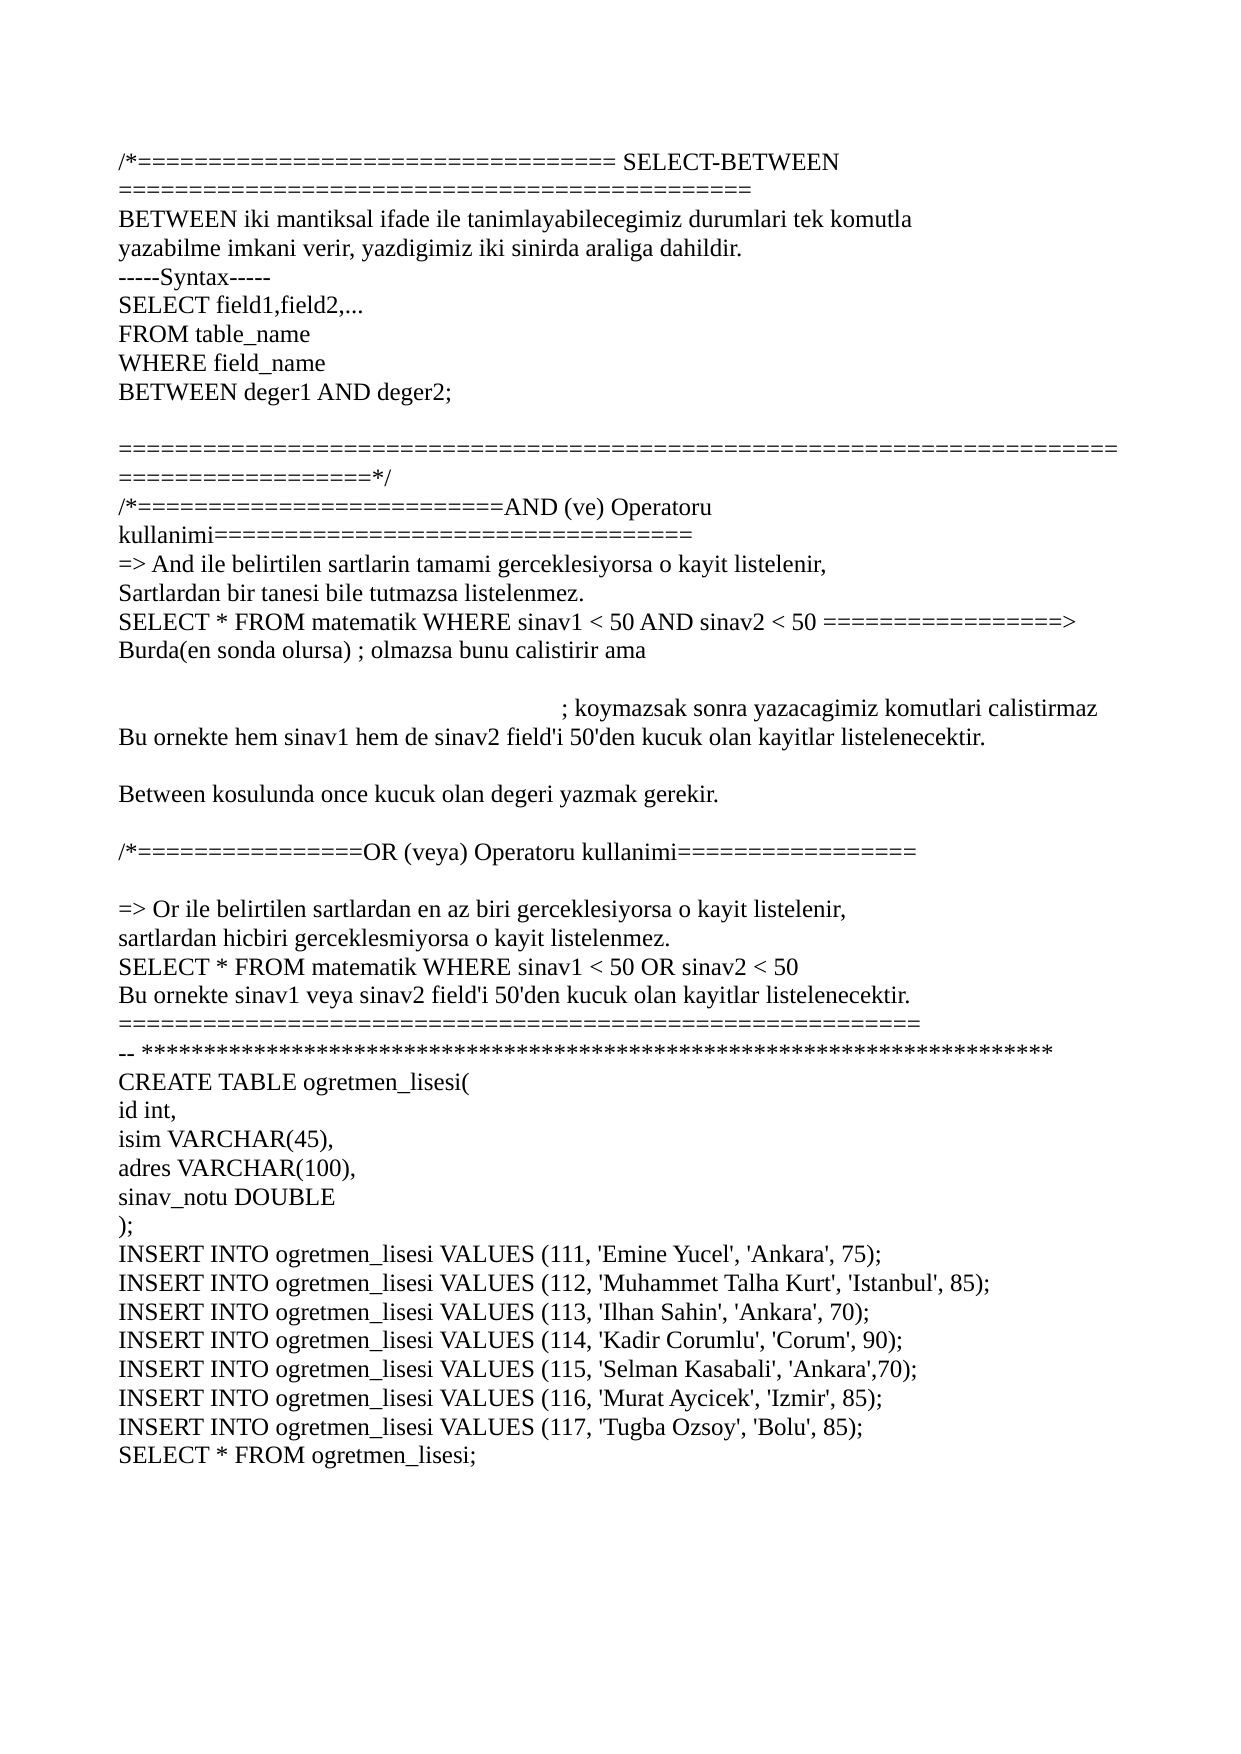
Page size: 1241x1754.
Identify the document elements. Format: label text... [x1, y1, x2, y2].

text /*================================== SELECT-BETWEEN ============================================= BETWEEN iki mantiksal ifade ile tanimlayabilecegimiz durumlari tek komutla yazabilme imkani verir, yazdigimiz iki sinirda araliga dahildir. -----Syntax----- SELECT field1,field2,... FROM table_name WHERE field_name BETWEEN deger1 AND deger2; =========================================================================================*/ /*==========================AND (ve) Operatoru kullanimi================================== => And ile belirtilen sartlarin tamami gerceklesiyorsa o kayit listelenir, Sartlardan bir tanesi bile tutmazsa listelenmez. SELECT * FROM matematik WHERE sinav1 < 50 AND sinav2 < 50 =================> Burda(en sonda olursa) ; olmazsa bunu calistirir ama ; koymazsak sonra yazacagimiz komutlari calistirmaz Bu ornekte hem sinav1 hem de sinav2 field'i 50'den kucuk olan kayitlar listelenecektir. Between kosulunda once kucuk olan degeri yazmak gerekir. /*================OR (veya) Operatoru kullanimi================= => Or ile belirtilen sartlardan en az biri gerceklesiyorsa o kayit listelenir, sartlardan hicbiri gerceklesmiyorsa o kayit listelenmez. SELECT * FROM matematik WHERE sinav1 < 50 OR sinav2 < 50 Bu ornekte sinav1 veya sinav2 field'i 50'den kucuk olan kayitlar listelenecektir. ========================================================= -- ************************************************************************* CREATE TABLE ogretmen_lisesi( id int, isim VARCHAR(45), adres VARCHAR(100), sinav_notu DOUBLE ); INSERT INTO ogretmen_lisesi VALUES (111, 'Emine Yucel', 'Ankara', 75); INSERT INTO ogretmen_lisesi VALUES (112, 'Muhammet Talha Kurt', 'Istanbul', 85); INSERT INTO ogretmen_lisesi VALUES (113, 'Ilhan Sahin', 'Ankara', 70); INSERT INTO ogretmen_lisesi VALUES (114, 'Kadir Corumlu', 'Corum', 90); INSERT INTO ogretmen_lisesi VALUES (115, 'Selman Kasabali', 'Ankara',70); INSERT INTO ogretmen_lisesi VALUES (116, 'Murat Aycicek', 'Izmir', 85); INSERT INTO ogretmen_lisesi VALUES (117, 'Tugba Ozsoy', 'Bolu', 85); SELECT * FROM ogretmen_lisesi; [118, 118, 1122, 1613]
